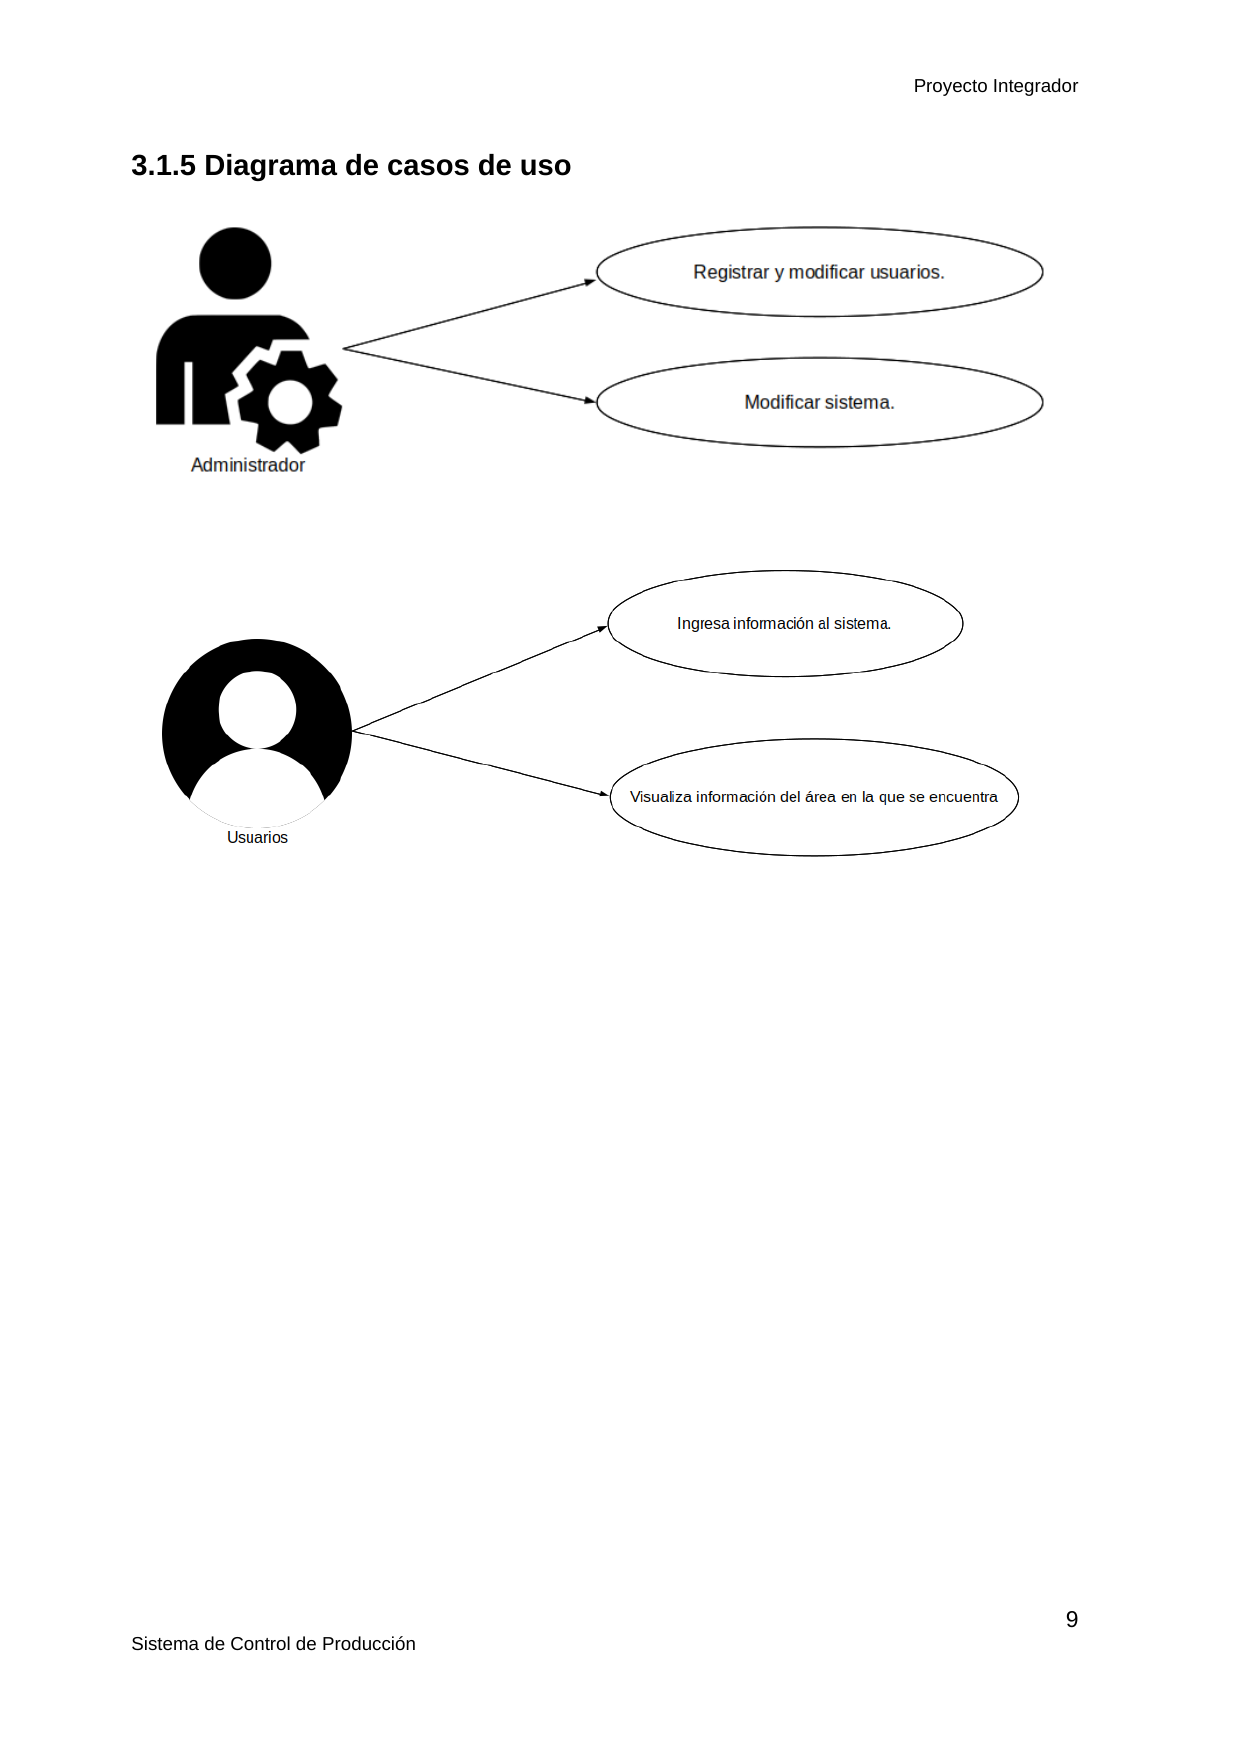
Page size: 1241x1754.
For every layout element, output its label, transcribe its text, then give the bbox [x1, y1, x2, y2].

text 3.1.5 Diagrama de casos de uso [131, 148, 1078, 181]
picture [135, 206, 1073, 498]
picture [146, 547, 1039, 881]
